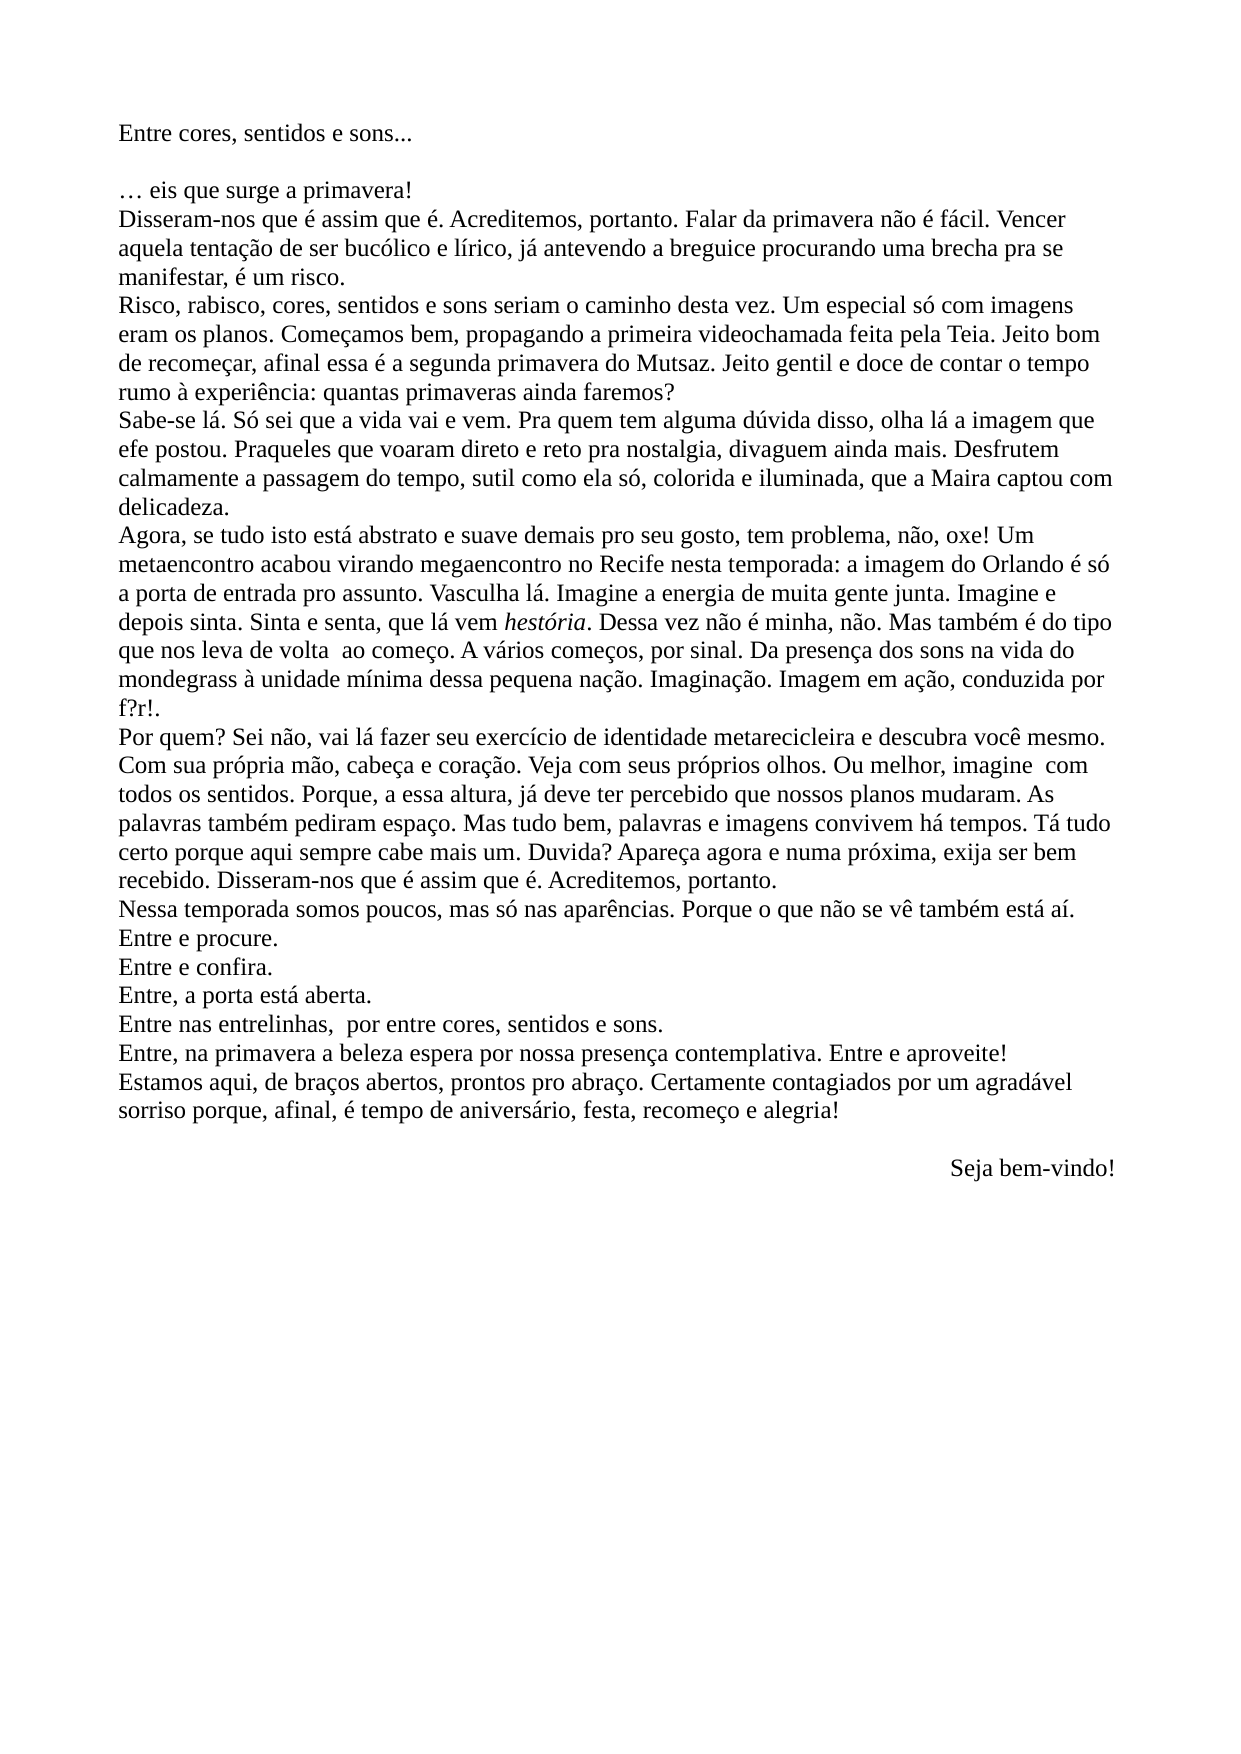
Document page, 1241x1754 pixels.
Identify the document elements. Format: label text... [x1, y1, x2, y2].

text Sabe-se lá. Só sei que a vida vai e vem. Pra quem tem alguma dúvida disso, olha lá a imagem que efe postou. Praqueles que voaram direto e reto pra nostalgia, divaguem ainda mais. Desfrutem calmamente a passagem do tempo, sutil como ela só, colorida e iluminada, que a Maira captou com delicadeza. [118, 406, 1122, 521]
text Estamos aqui, de braços abertos, prontos pro abraço. Certamente contagiados por um agradável sorriso porque, afinal, é tempo de aniversário, festa, recomeço e alegria! [118, 1067, 1122, 1124]
text Entre nas entrelinhas, por entre cores, sentidos e sons. [118, 1009, 1122, 1038]
text Entre cores, sentidos e sons... [118, 118, 1122, 147]
text Por quem? Sei não, vai lá fazer seu exercício de identidade metarecicleira e descubra você mesmo. Com sua própria mão, cabeça e coração. Veja com seus próprios olhos. Ou melhor, imagine com todos os sentidos. Porque, a essa altura, já deve ter percebido que nossos planos mudaram. As palavras também pediram espaço. Mas tudo bem, palavras e imagens convivem há tempos. Tá tudo certo porque aqui sempre cabe mais um. Duvida? Apareça agora e numa próxima, exija ser bem recebido. Disseram-nos que é assim que é. Acreditemos, portanto. [118, 722, 1122, 894]
text Seja bem-vindo! [118, 1153, 1122, 1182]
text Agora, se tudo isto está abstrato e suave demais pro seu gosto, tem problema, não, oxe! Um metaencontro acabou virando megaencontro no Recife nesta temporada: a imagem do Orlando é só a porta de entrada pro assunto. Vasculha lá. Imagine a energia de muita gente junta. Imagine e depois sinta. Sinta e senta, que lá vem hestória. Dessa vez não é minha, não. Mas também é do tipo que nos leva de volta ao começo. A vários começos, por sinal. Da presença dos sons na vida do mondegrass à unidade mínima dessa pequena nação. Imaginação. Imagem em ação, conduzida por f?r!. [118, 521, 1122, 722]
text Entre, na primavera a beleza espera por nossa presença contemplativa. Entre e aproveite! [118, 1038, 1122, 1067]
text Disseram-nos que é assim que é. Acreditemos, portanto. Falar da primavera não é fácil. Vencer aquela tentação de ser bucólico e lírico, já antevendo a breguice procurando uma brecha pra se manifestar, é um risco. [118, 204, 1122, 291]
text Entre e confira. [118, 952, 1122, 981]
text Nessa temporada somos poucos, mas só nas aparências. Porque o que não se vê também está aí. Entre e procure. [118, 894, 1122, 952]
text … eis que surge a primavera! [118, 176, 1122, 204]
text Entre, a porta está aberta. [118, 981, 1122, 1009]
text Risco, rabisco, cores, sentidos e sons seriam o caminho desta vez. Um especial só com imagens eram os planos. Começamos bem, propagando a primeira videochamada feita pela Teia. Jeito bom de recomeçar, afinal essa é a segunda primavera do Mutsaz. Jeito gentil e doce de contar o tempo rumo à experiência: quantas primaveras ainda faremos? [118, 291, 1122, 406]
